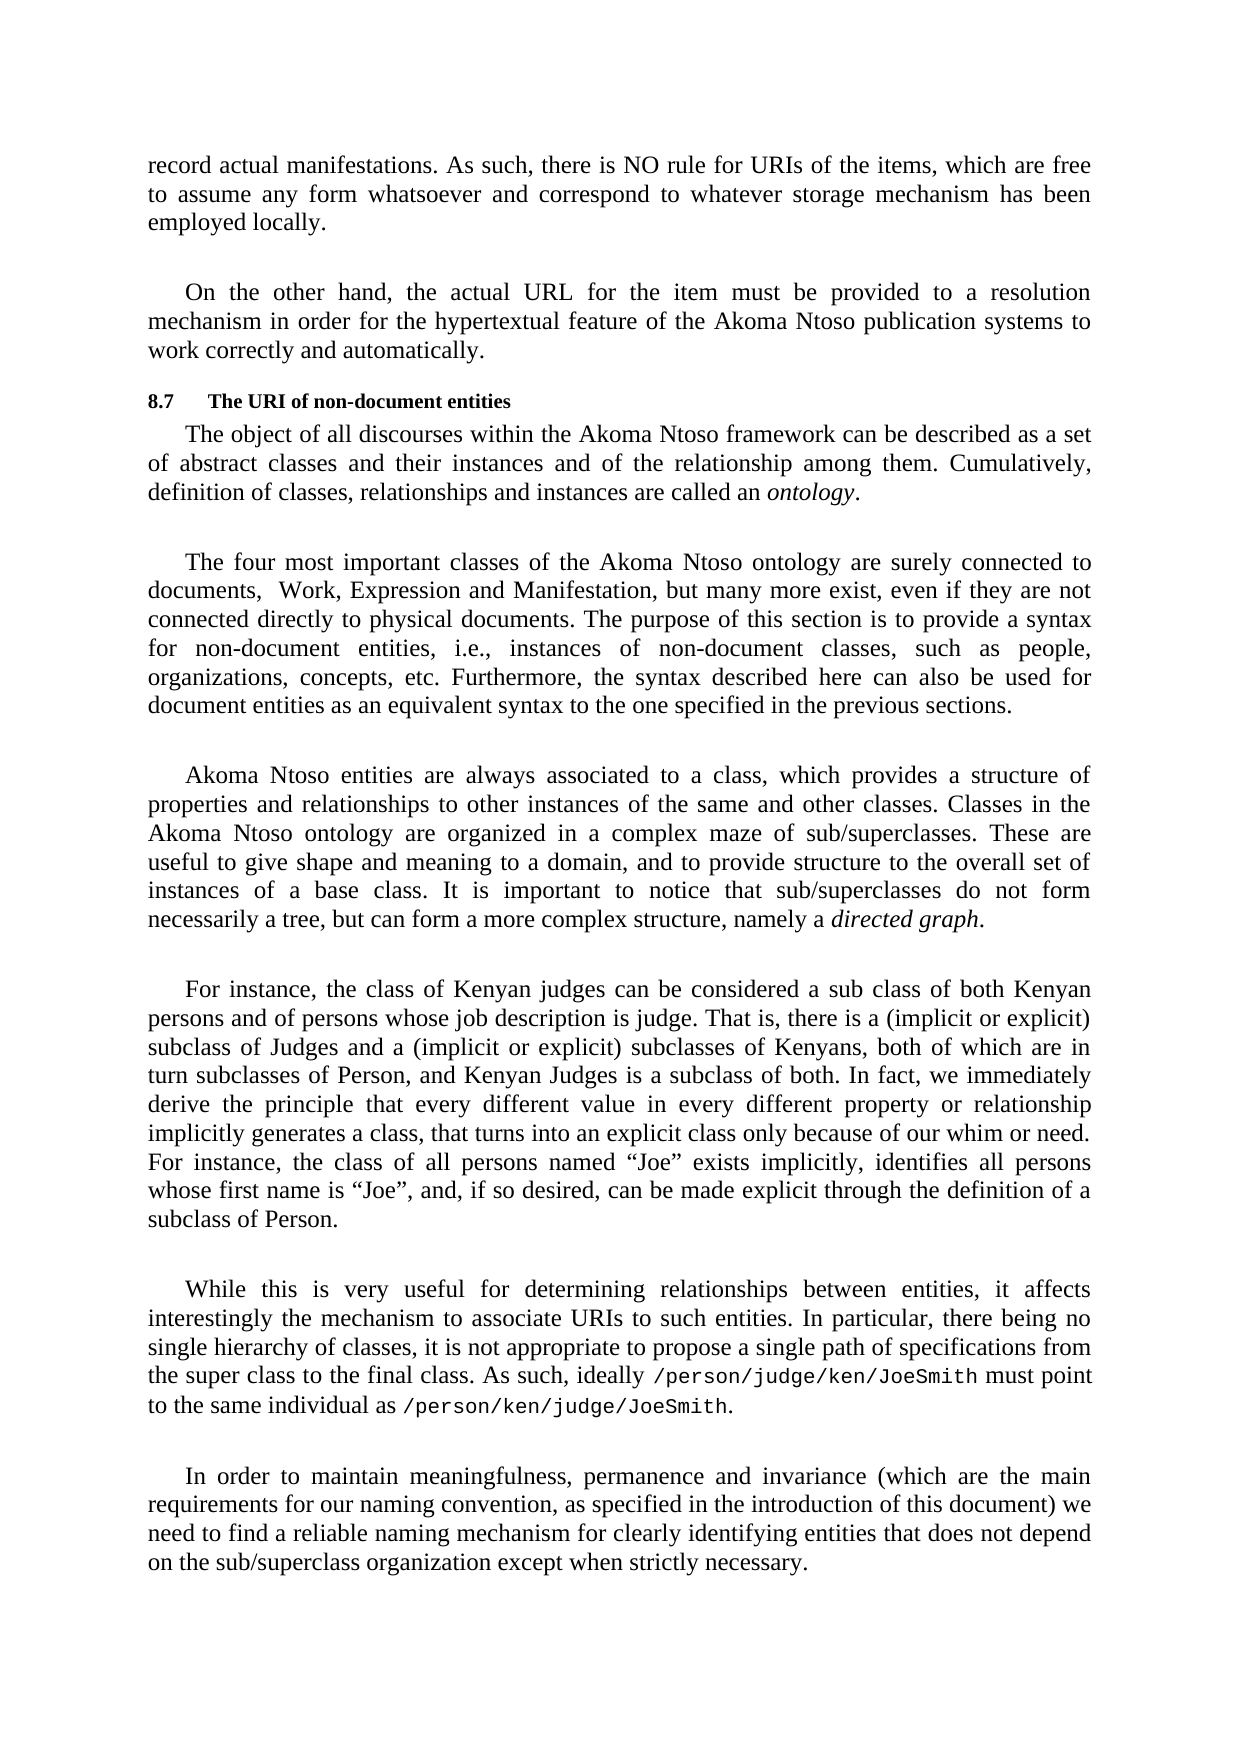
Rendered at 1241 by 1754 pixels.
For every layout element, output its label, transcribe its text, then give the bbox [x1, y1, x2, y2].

text In order to maintain meaningfulness, permanence and invariance (which are the main requirements for our naming convention, as specified in the introduction of this document) we need to find a reliable naming mechanism for clearly identifying entities that does not depend on the sub/superclass organization except when strictly necessary. [148, 1461, 1092, 1576]
subtitle The URI of non-document entities [148, 389, 1092, 413]
text On the other hand, the actual URL for the item must be provided to a resolution mechanism in order for the hypertextual feature of the Akoma Ntoso publication systems to work correctly and automatically. [148, 277, 1092, 364]
text record actual manifestations. As such, there is NO rule for URIs of the items, which are free to assume any form whatsoever and correspond to whatever storage mechanism has been employed locally. [148, 150, 1092, 236]
text The object of all discourses within the Akoma Ntoso framework can be described as a set of abstract classes and their instances and of the relationship among them. Cumulatively, definition of classes, relationships and instances are called an ontology. [148, 419, 1092, 505]
text For instance, the class of Kenyan judges can be considered a sub class of both Kenyan persons and of persons whose job description is judge. That is, there is a (implicit or explicit) subclass of Judges and a (implicit or explicit) subclasses of Kenyans, both of which are in turn subclasses of Person, and Kenyan Judges is a subclass of both. In fact, we immediately derive the principle that every different value in every different property or relationship implicitly generates a class, that turns into an explicit class only because of our whim or need. For instance, the class of all persons named “Joe” exists implicitly, identifies all persons whose first name is “Joe”, and, if so desired, can be made explicit through the definition of a subclass of Person. [148, 974, 1092, 1233]
text While this is very useful for determining relationships between entities, it affects interestingly the mechanism to associate URIs to such entities. In particular, there being no single hierarchy of classes, it is not appropriate to propose a single path of specifications from the super class to the final class. As such, ideally /person/judge/ken/JoeSmith must point to the same individual as /person/ken/judge/JoeSmith. [148, 1274, 1092, 1419]
text Akoma Ntoso entities are always associated to a class, which provides a structure of properties and relationships to other instances of the same and other classes. Classes in the Akoma Ntoso ontology are organized in a complex maze of sub/superclasses. These are useful to give shape and meaning to a domain, and to provide structure to the overall set of instances of a base class. It is important to notice that sub/superclasses do not form necessarily a tree, but can form a more complex structure, namely a directed graph. [148, 760, 1092, 933]
text The four most important classes of the Akoma Ntoso ontology are surely connected to documents, Work, Expression and Manifestation, but many more exist, even if they are not connected directly to physical documents. The purpose of this section is to provide a syntax for non-document entities, i.e., instances of non-document classes, such as people, organizations, concepts, etc. Furthermore, the syntax described here can also be used for document entities as an equivalent syntax to the one specified in the previous sections. [148, 547, 1092, 719]
